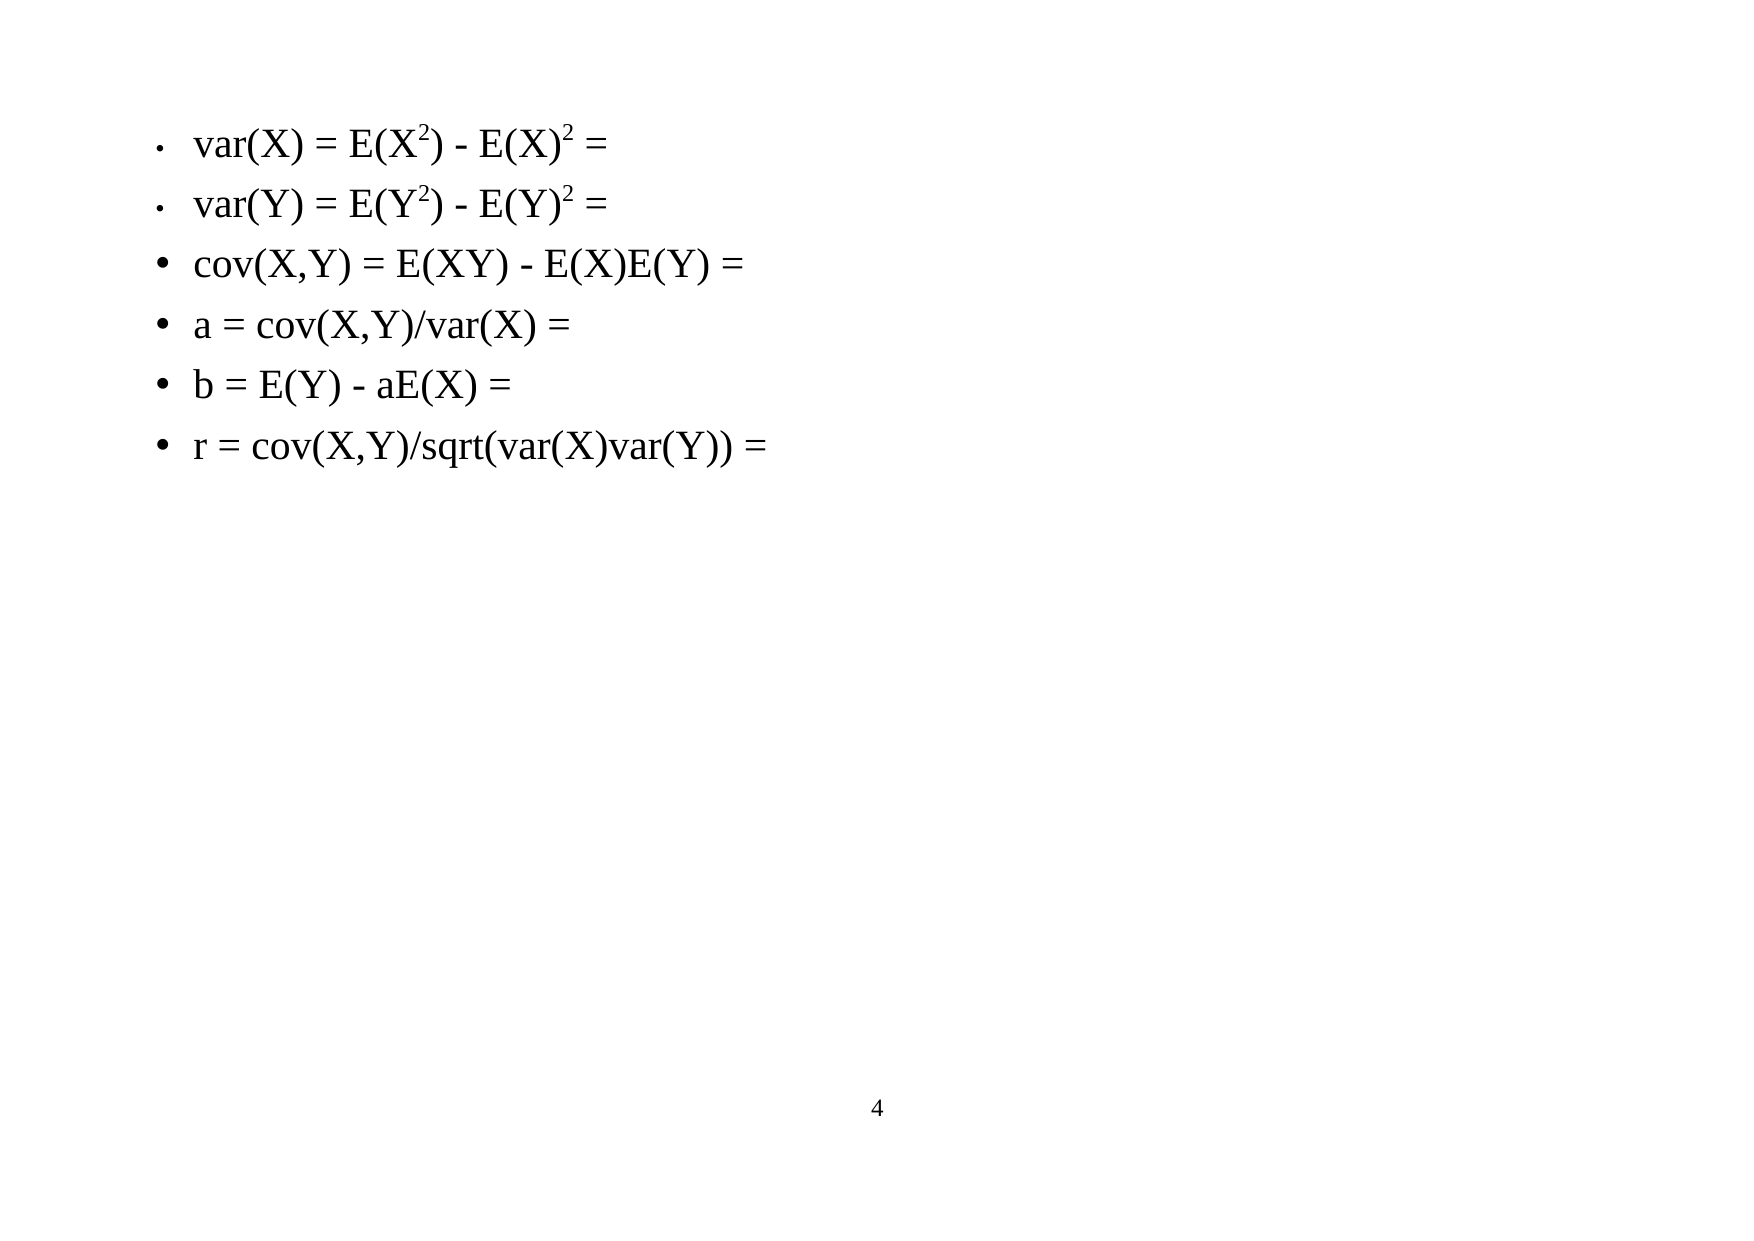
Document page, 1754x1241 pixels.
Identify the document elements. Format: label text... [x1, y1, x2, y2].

list r = cov(X,Y)/sqrt(var(X)var(Y)) = [156, 421, 1636, 468]
list var(X) = E(X2) - E(X)2 = [156, 118, 1636, 166]
list a = cov(X,Y)/var(X) = [156, 299, 1636, 347]
list var(Y) = E(Y2) - E(Y)2 = [156, 178, 1636, 226]
list cov(X,Y) = E(XY) - E(X)E(Y) = [156, 239, 1636, 287]
list b = E(Y) - aE(X) = [156, 360, 1636, 408]
